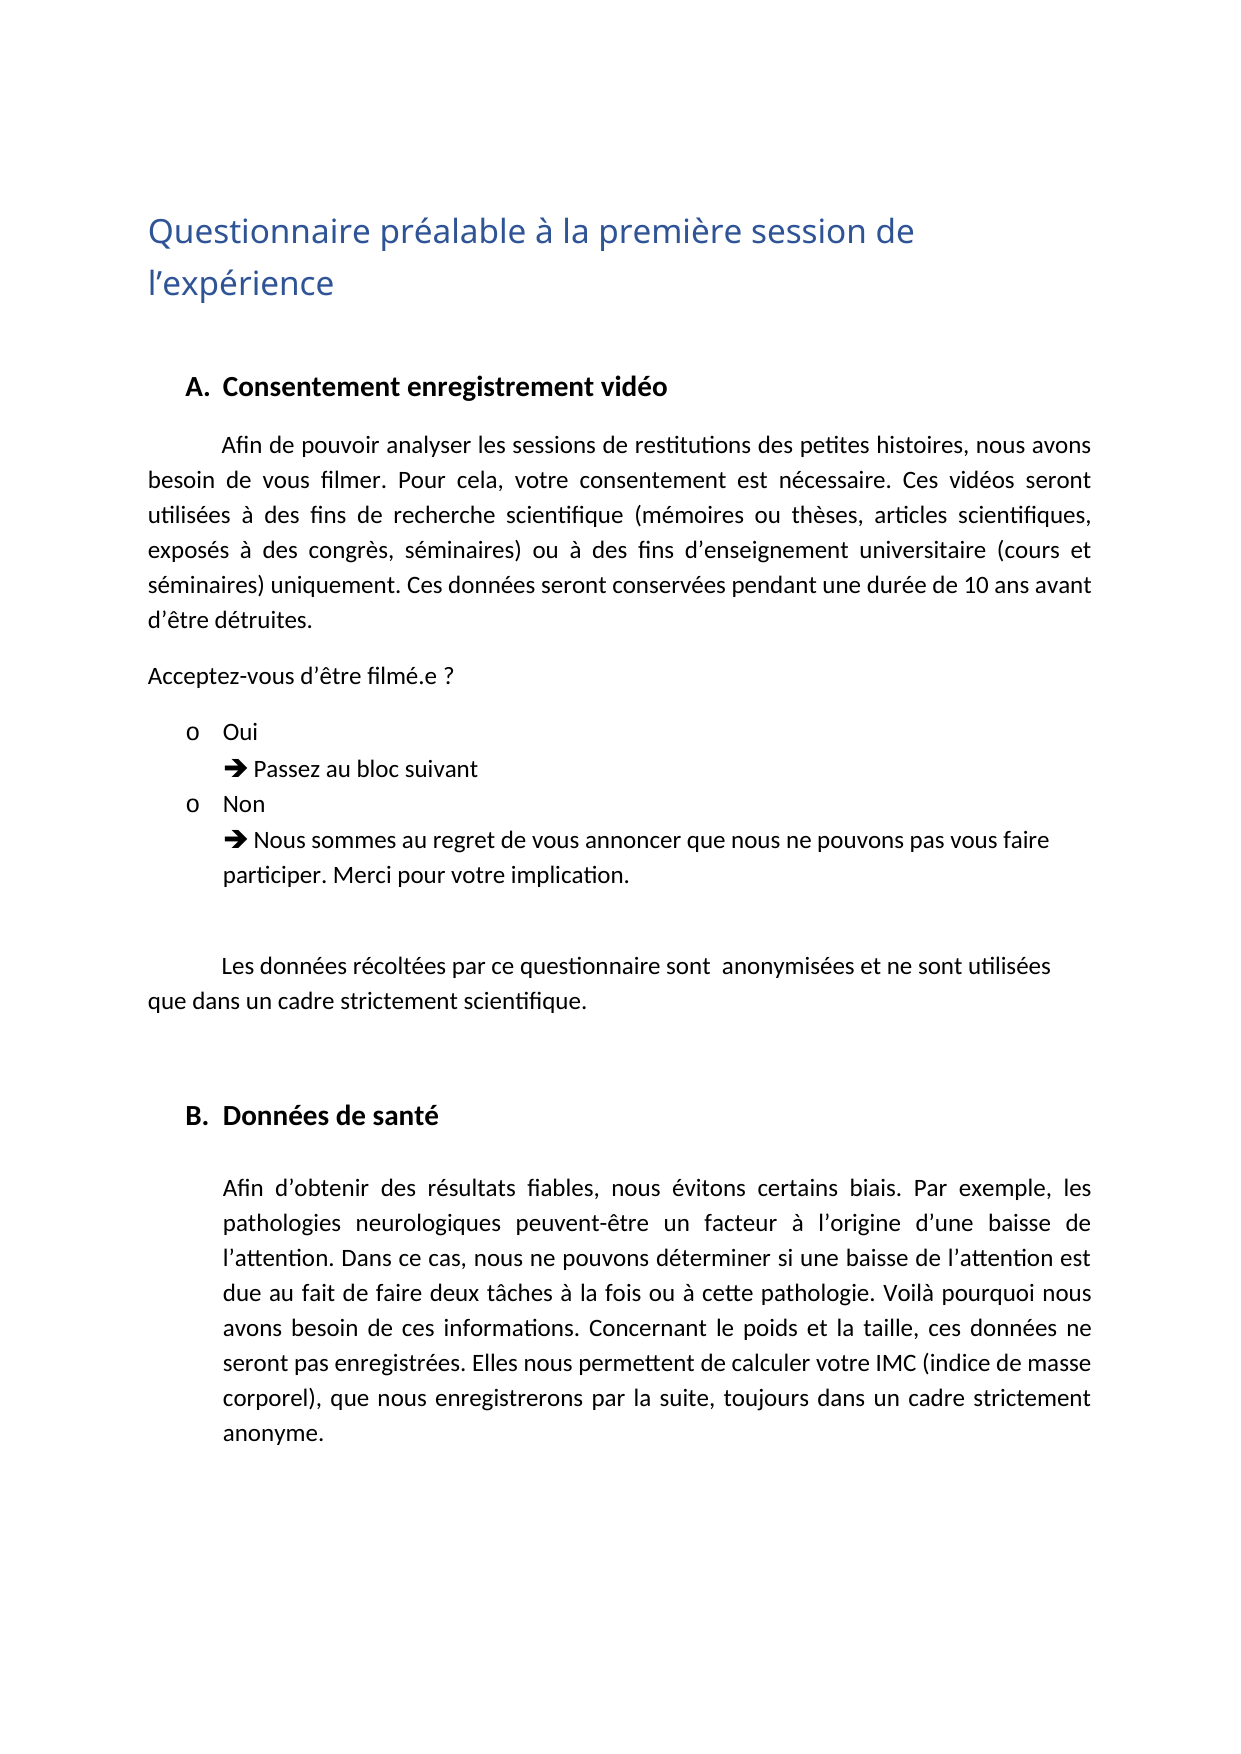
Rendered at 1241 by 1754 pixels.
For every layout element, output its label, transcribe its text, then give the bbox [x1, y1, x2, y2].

list Données de santé [185, 1097, 1093, 1132]
text Afin de pouvoir analyser les sessions de restitutions des petites histoires, nous avons besoin de vous filmer. Pour cela, votre consentement est nécessaire. Ces vidéos seront utilisées à des fins de recherche scientifique (mémoires ou thèses, articles scientifiques, exposés à des congrès, séminaires) ou à des fins d’enseignement universitaire (cours et séminaires) uniquement. Ces données seront conservées pendant une durée de 10 ans avant d’être détruites. [148, 429, 1093, 635]
list  Passez au bloc suivant [223, 753, 1093, 783]
list Consentement enregistrement vidéo [185, 368, 1093, 403]
text Acceptez-vous d’être filmé.e ? [148, 660, 1093, 691]
list Afin d’obtenir des résultats fiables, nous évitons certains biais. Par exemple, les pathologies neurologiques peuvent-être un facteur à l’origine d’une baisse de l’attention. Dans ce cas, nous ne pouvons déterminer si une baisse de l’attention est due au fait de faire deux tâches à la fois ou à cette pathologie. Voilà pourquoi nous avons besoin de ces informations. Concernant le poids et la taille, ces données ne seront pas enregistrées. Elles nous permettent de calculer votre IMC (indice de masse corporel), que nous enregistrerons par la suite, toujours dans un cadre strictement anonyme. [223, 1173, 1093, 1448]
list Oui [185, 716, 1093, 748]
list  Nous sommes au regret de vous annoncer que nous ne pouvons pas vous faire participer. Merci pour votre implication. [223, 824, 1093, 890]
list Non [185, 788, 1093, 819]
text Les données récoltées par ce questionnaire sont anonymisées et ne sont utilisées que dans un cadre strictement scientifique. [148, 950, 1093, 1016]
subtitle Questionnaire préalable à la première session de l’expérience [148, 208, 1093, 305]
